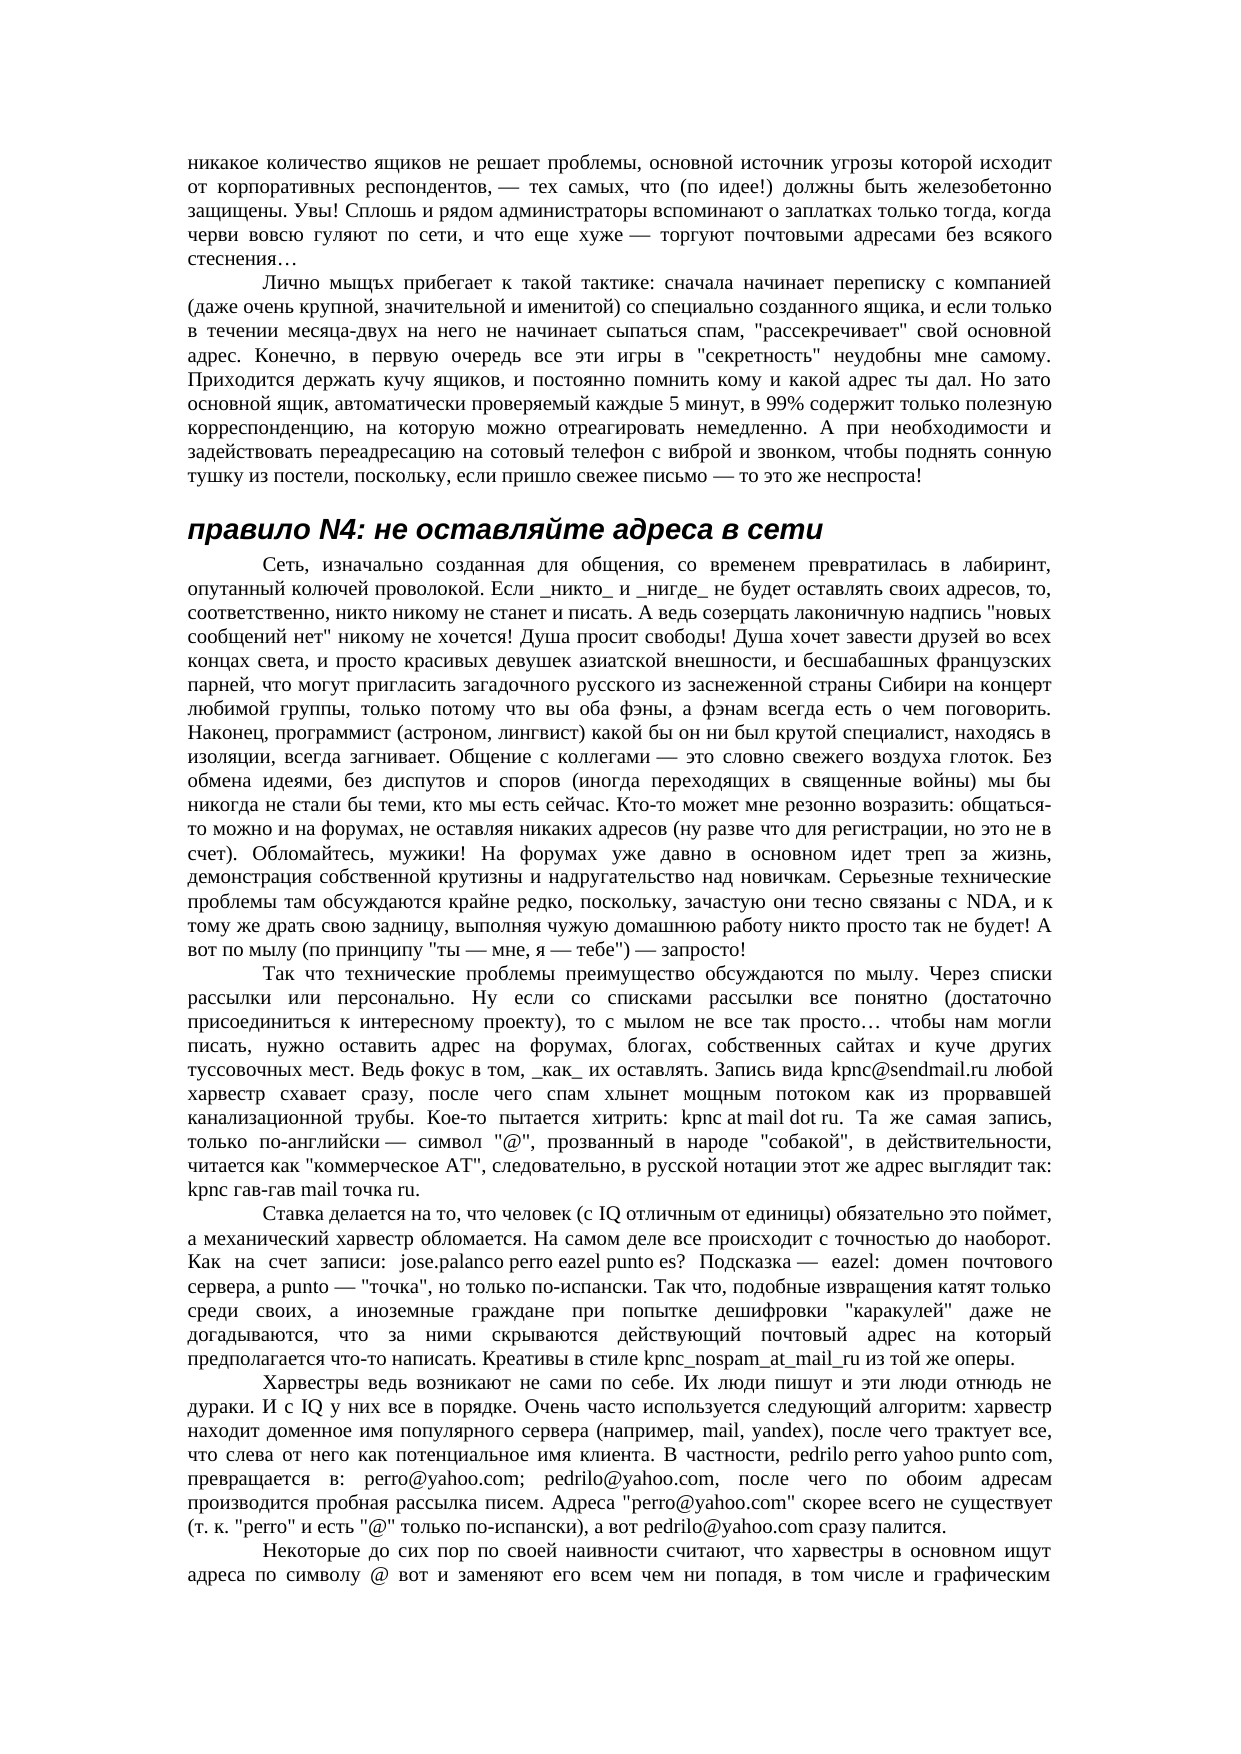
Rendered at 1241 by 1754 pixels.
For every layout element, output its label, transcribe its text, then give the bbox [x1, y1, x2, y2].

text Так что технические проблемы преимущество обсуждаются по мылу. Через списки рассылки или персонально. Ну если со списками рассылки все понятно (достаточно присоединиться к интересному проекту), то с мылом не все так просто… чтобы нам могли писать, нужно оставить адрес на форумах, блогах, собственных сайтах и куче других туссовочных мест. Ведь фокус в том, _как_ их оставлять. Запись вида kpnc@sendmail.ru любой харвестр схавает сразу, после чего спам хлынет мощным потоком как из прорвавшей канализационной трубы. Кое-то пытается хитрить: kpnc at mail dot ru. Та же самая запись, только по-английски — символ "@", прозванный в народе "собакой", в действительности, читается как "коммерческое AT", следовательно, в русской нотации этот же адрес выглядит так: kpnc гав-гав mail точка ru. [187, 961, 1053, 1201]
text Некоторые до сих пор по своей наивности считают, что харвестры в основном ищут адреса по символу @ вот и заменяют его всем чем ни попадя, в том числе и графическим [187, 1538, 1053, 1586]
text никакое количество ящиков не решает проблемы, основной источник угрозы которой исходит от корпоративных респондентов, — тех самых, что (по идее!) должны быть железобетонно защищены. Увы! Сплошь и рядом администраторы вспоминают о заплатках только тогда, когда черви вовсю гуляют по сети, и что еще хуже — торгуют почтовыми адресами без всякого стеснения… [187, 150, 1053, 270]
subtitle правило N4: не оставляйте адреса в сети [187, 512, 1053, 545]
text Сеть, изначально созданная для общения, со временем превратилась в лабиринт, опутанный колючей проволокой. Если _никто_ и _нигде_ не будет оставлять своих адресов, то, соответственно, никто никому не станет и писать. А ведь созерцать лаконичную надпись "новых сообщений нет" никому не хочется! Душа просит свободы! Душа хочет завести друзей во всех концах света, и просто красивых девушек азиатской внешности, и бесшабашных французских парней, что могут пригласить загадочного русского из заснеженной страны Сибири на концерт любимой группы, только потому что вы оба фэны, а фэнам всегда есть о чем поговорить. Наконец, программист (астроном, лингвист) какой бы он ни был крутой специалист, находясь в изоляции, всегда загнивает. Общение с коллегами — это словно свежего воздуха глоток. Без обмена идеями, без диспутов и споров (иногда переходящих в священные войны) мы бы никогда не стали бы теми, кто мы есть сейчас. Кто-то может мне резонно возразить: общаться-то можно и на форумах, не оставляя никаких адресов (ну разве что для регистрации, но это не в счет). Обломайтесь, мужики! На форумах уже давно в основном идет треп за жизнь, демонстрация собственной крутизны и надругательство над новичкам. Серьезные технические проблемы там обсуждаются крайне редко, поскольку, зачастую они тесно связаны с NDA, и к тому же драть свою задницу, выполняя чужую домашнюю работу никто просто так не будет! А вот по мылу (по принципу "ты — мне, я — тебе") — запросто! [187, 552, 1053, 961]
text Харвестры ведь возникают не сами по себе. Их люди пишут и эти люди отнюдь не дураки. И с IQ у них все в порядке. Очень часто используется следующий алгоритм: харвестр находит доменное имя популярного сервера (например, mail, yandex), после чего трактует все, что слева от него как потенциальное имя клиента. В частности, pedrilo perro yahoo punto сom, превращается в: perro@yahoo.com; pedrilo@yahoo.com, после чего по обоим адресам производится пробная рассылка писем. Адреса "perro@yahoo.com" скорее всего не существует (т. к. "perro" и есть "@" только по-испански), а вот pedrilo@yahoo.com сразу палится. [187, 1370, 1053, 1538]
text Лично мыщъх прибегает к такой тактике: сначала начинает переписку с компанией (даже очень крупной, значительной и именитой) со специально созданного ящика, и если только в течении месяца-двух на него не начинает сыпаться спам, "рассекречивает" свой основной адрес. Конечно, в первую очередь все эти игры в "секретность" неудобны мне самому. Приходится держать кучу ящиков, и постоянно помнить кому и какой адрес ты дал. Но зато основной ящик, автоматически проверяемый каждые 5 минут, в 99% содержит только полезную корреспонденцию, на которую можно отреагировать немедленно. А при необходимости и задействовать переадресацию на сотовый телефон с виброй и звонком, чтобы поднять сонную тушку из постели, поскольку, если пришло свежее письмо — то это же неспроста! [187, 270, 1053, 487]
text Ставка делается на то, что человек (с IQ отличным от единицы) обязательно это поймет, а механический харвестр обломается. На самом деле все происходит с точностью до наоборот. Как на счет записи: jose.palanco perro eazel punto es? Подсказка — eazel: домен почтового сервера, а punto — "точка", но только по-испански. Так что, подобные извращения катят только среди своих, а иноземные граждане при попытке дешифровки "каракулей" даже не догадываются, что за ними скрываются действующий почтовый адрес на который предполагается что-то написать. Креативы в стиле kpnc_nospam_at_mail_ru из той же оперы. [187, 1201, 1053, 1370]
